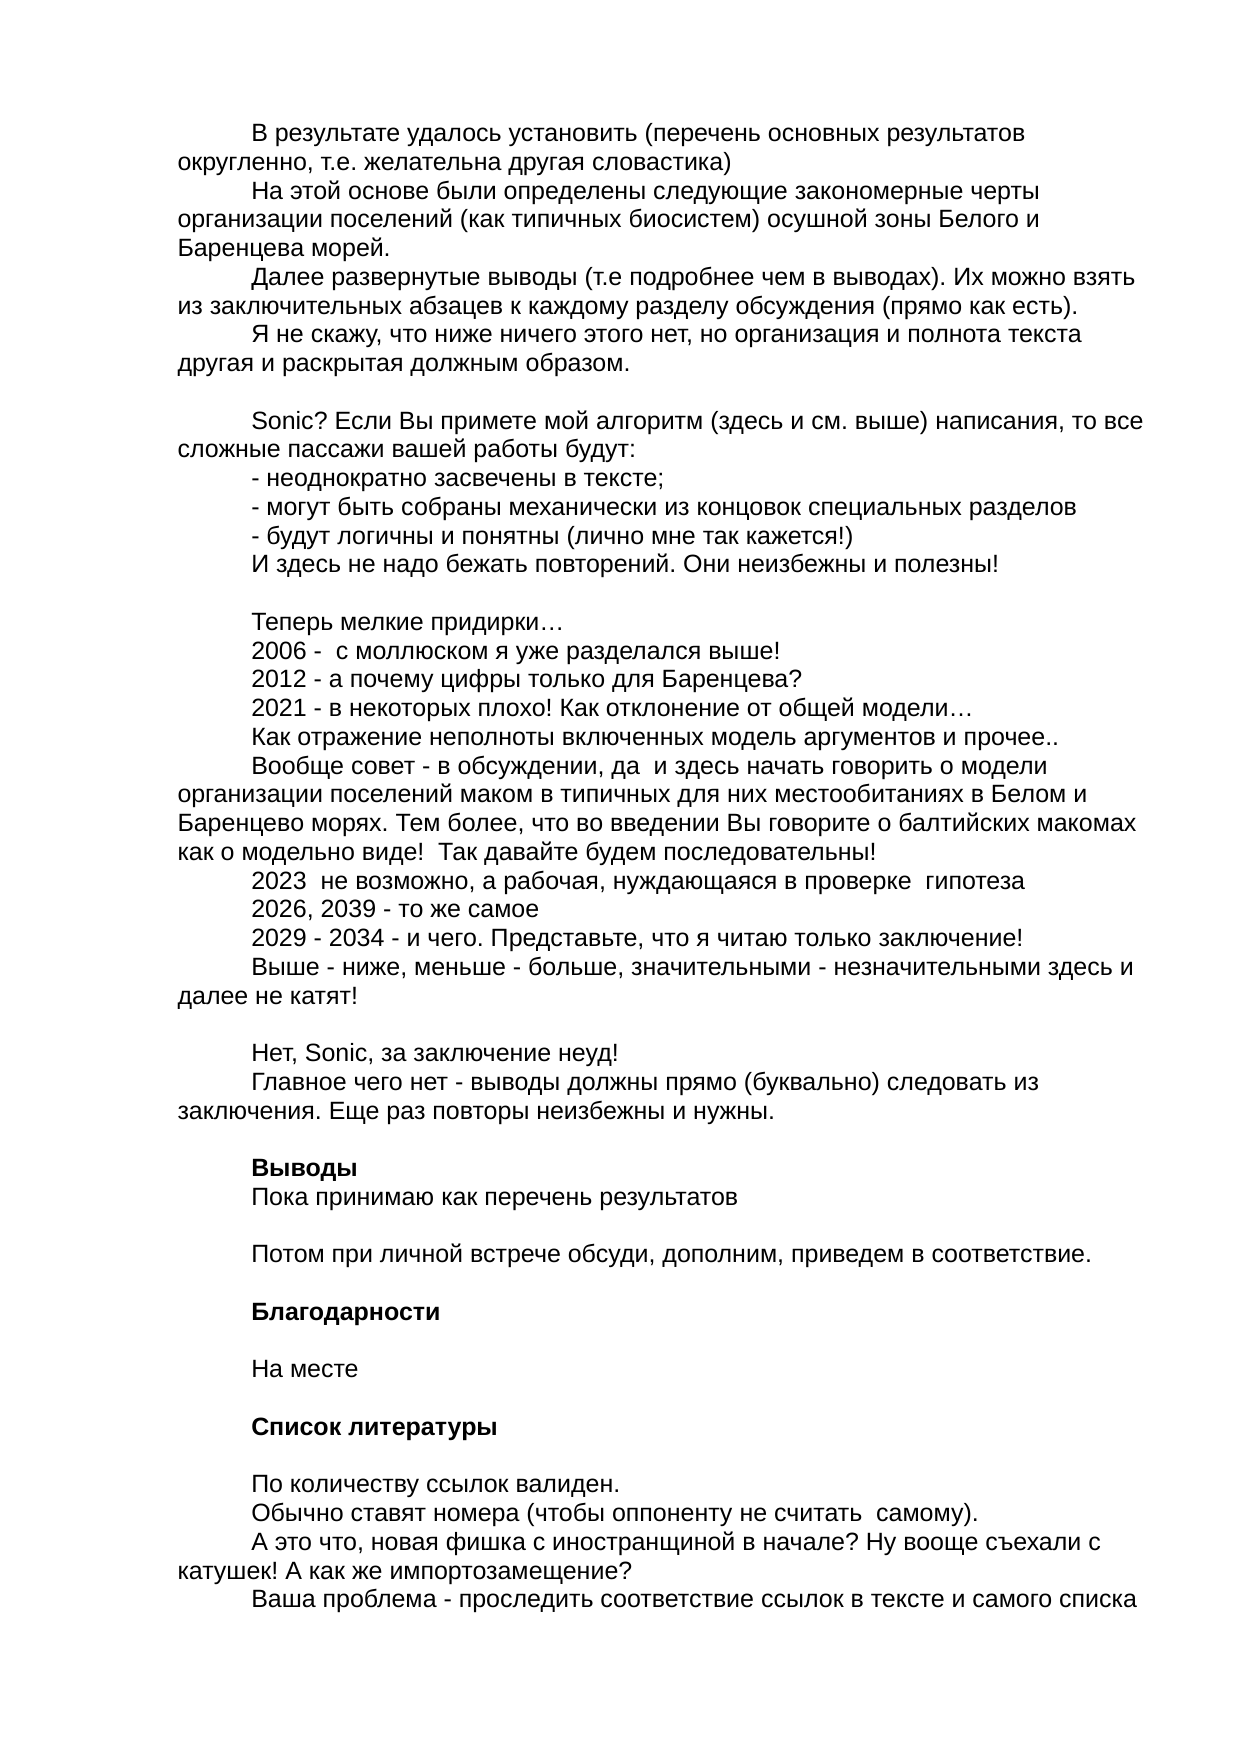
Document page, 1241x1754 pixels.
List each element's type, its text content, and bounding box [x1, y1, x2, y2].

text 2012 - а почему цифры только для Баренцева? [177, 664, 1152, 693]
text Список литературы [177, 1412, 1152, 1441]
text И здесь не надо бежать повторений. Они неизбежны и полезны! [177, 549, 1152, 578]
text На этой основе были определены следующие закономерные черты организации поселений (как типичных биосистем) осушной зоны Белого и Баренцева морей. [177, 176, 1152, 262]
text Теперь мелкие придирки… [177, 607, 1152, 636]
text - будут логичны и понятны (лично мне так кажется!) [177, 521, 1152, 549]
text Как отражение неполноты включенных модель аргументов и прочее.. [177, 722, 1152, 751]
text Потом при личной встрече обсуди, дополним, приведем в соответствие. [177, 1239, 1152, 1268]
text 2023 не возможно, а рабочая, нуждающаяся в проверке гипотеза [177, 866, 1152, 894]
text Главное чего нет - выводы должны прямо (буквально) следовать из заключения. Еще раз повторы неизбежны и нужны. [177, 1067, 1152, 1124]
text На месте [177, 1354, 1152, 1383]
text Пока принимаю как перечень результатов [177, 1182, 1152, 1211]
text Выводы [177, 1153, 1152, 1182]
text - могут быть собраны механически из концовок специальных разделов [177, 492, 1152, 521]
text Далее развернутые выводы (т.е подробнее чем в выводах). Их можно взять из заключительных абзацев к каждому разделу обсуждения (прямо как есть). [177, 262, 1152, 319]
text 2006 - с моллюском я уже разделался выше! [177, 636, 1152, 664]
text Благодарности [177, 1297, 1152, 1326]
text 2026, 2039 - то же самое [177, 894, 1152, 923]
text Выше - ниже, меньше - больше, значительными - незначительными здесь и далее не катят! [177, 952, 1152, 1009]
text 2021 - в некоторых плохо! Как отклонение от общей модели… [177, 693, 1152, 722]
text Вообще совет - в обсуждении, да и здесь начать говорить о модели организации поселений маком в типичных для них местообитаниях в Белом и Баренцево морях. Тем более, что во введении Вы говорите о балтийских макомах как о модельно виде! Так давайте будем последовательны! [177, 751, 1152, 866]
text Обычно ставят номера (чтобы оппоненту не считать самому). [177, 1498, 1152, 1527]
text В результате удалось установить (перечень основных результатов округленно, т.е. желательна другая словастика) [177, 118, 1152, 176]
text Ваша проблема - проследить соответствие ссылок в тексте и самого списка [177, 1584, 1152, 1613]
text Нет, Sonic, за заключение неуд! [177, 1038, 1152, 1067]
text Sonic? Если Вы примете мой алгоритм (здесь и см. выше) написания, то все сложные пассажи вашей работы будут: [177, 406, 1152, 463]
text По количеству ссылок валиден. [177, 1469, 1152, 1498]
text 2029 - 2034 - и чего. Представьте, что я читаю только заключение! [177, 923, 1152, 952]
text А это что, новая фишка с иностранщиной в начале? Ну вооще съехали с катушек! А как же импортозамещение? [177, 1527, 1152, 1584]
text - неоднократно засвечены в тексте; [177, 463, 1152, 492]
text Я не скажу, что ниже ничего этого нет, но организация и полнота текста другая и раскрытая должным образом. [177, 319, 1152, 377]
